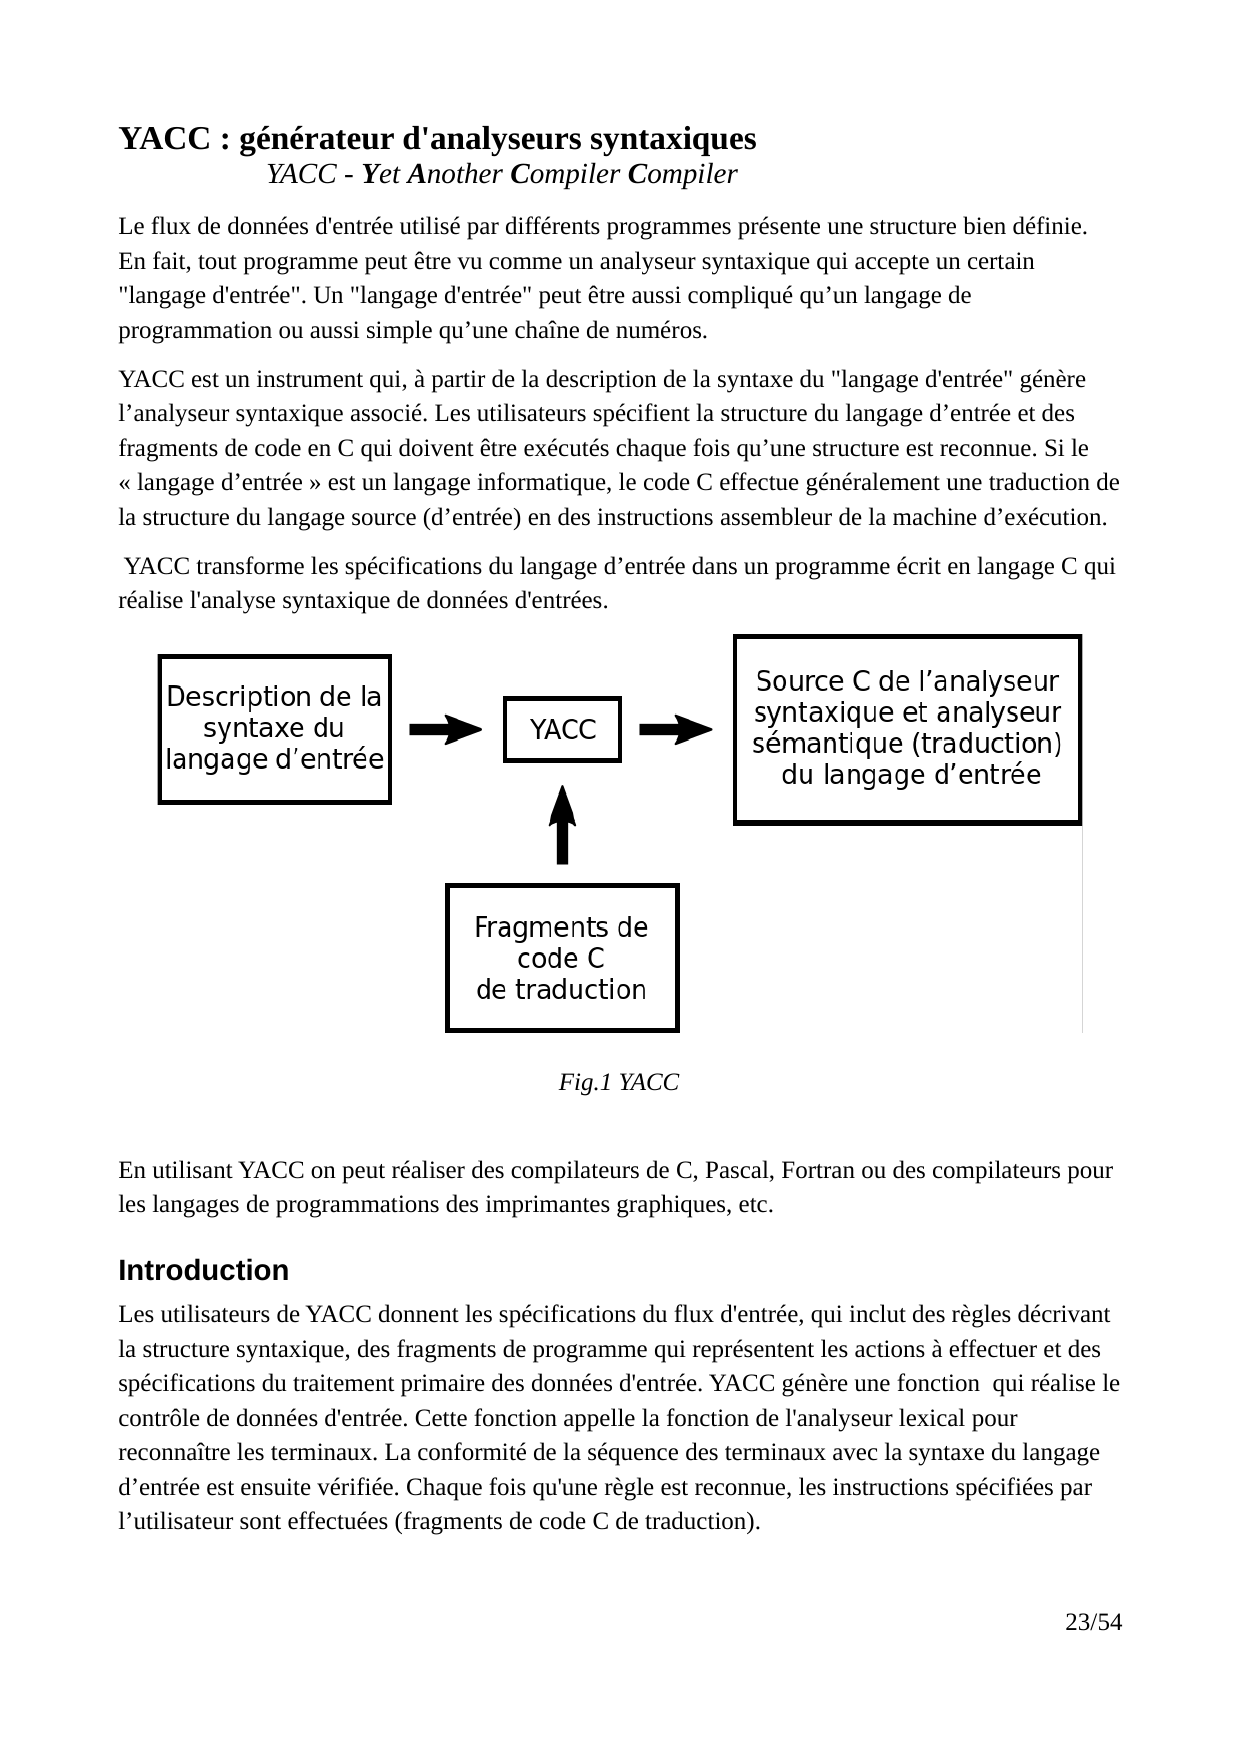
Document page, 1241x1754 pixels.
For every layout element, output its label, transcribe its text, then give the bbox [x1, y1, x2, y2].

text Le flux de données d'entrée utilisé par différents programmes présente une structure bien définie. En fait, tout programme peut être vu comme un analyseur syntaxique qui accepte un certain "langage d'entrée". Un "langage d'entrée" peut être aussi compliqué qu’un langage de programmation ou aussi simple qu’une chaîne de numéros. [118, 211, 1122, 343]
picture [157, 634, 1083, 1035]
text Les utilisateurs de YACC donnent les spécifications du flux d'entrée, qui inclut des règles décrivant la structure syntaxique, des fragments de programme qui représentent les actions à effectuer et des spécifications du traitement primaire des données d'entrée. YACC génère une fonction qui réalise le contrôle de données d'entrée. Cette fonction appelle la fonction de l'analyseur lexical pour reconnaître les terminaux. La conformité de la séquence des terminaux avec la syntaxe du langage d’entrée est ensuite vérifiée. Chaque fois qu'une règle est reconnue, les instructions spécifiées par l’utilisateur sont effectuées (fragments de code C de traduction). [118, 1299, 1122, 1535]
text YACC transforme les spécifications du langage d’entrée dans un programme écrit en langage C qui réalise l'analyse syntaxique de données d'entrées. [118, 551, 1122, 614]
subtitle YACC : générateur d'analyseurs syntaxiques [118, 118, 1122, 156]
text En utilisant YACC on peut réaliser des compilateurs de C, Pascal, Fortran ou des compilateurs pour les langages de programmations des imprimantes graphiques, etc. [118, 1155, 1122, 1218]
text YACC - Yet Another Compiler Compiler [118, 156, 1122, 190]
text YACC est un instrument qui, à partir de la description de la syntaxe du "langage d'entrée" génère l’analyseur syntaxique associé. Les utilisateurs spécifient la structure du langage d’entrée et des fragments de code en C qui doivent être exécutés chaque fois qu’une structure est reconnue. Si le « langage d’entrée » est un langage informatique, le code C effectue généralement une traduction de la structure du langage source (d’entrée) en des instructions assembleur de la machine d’exécution. [118, 364, 1122, 530]
subtitle Introduction [118, 1253, 1122, 1287]
text Fig.1 YACC [118, 1067, 1122, 1096]
